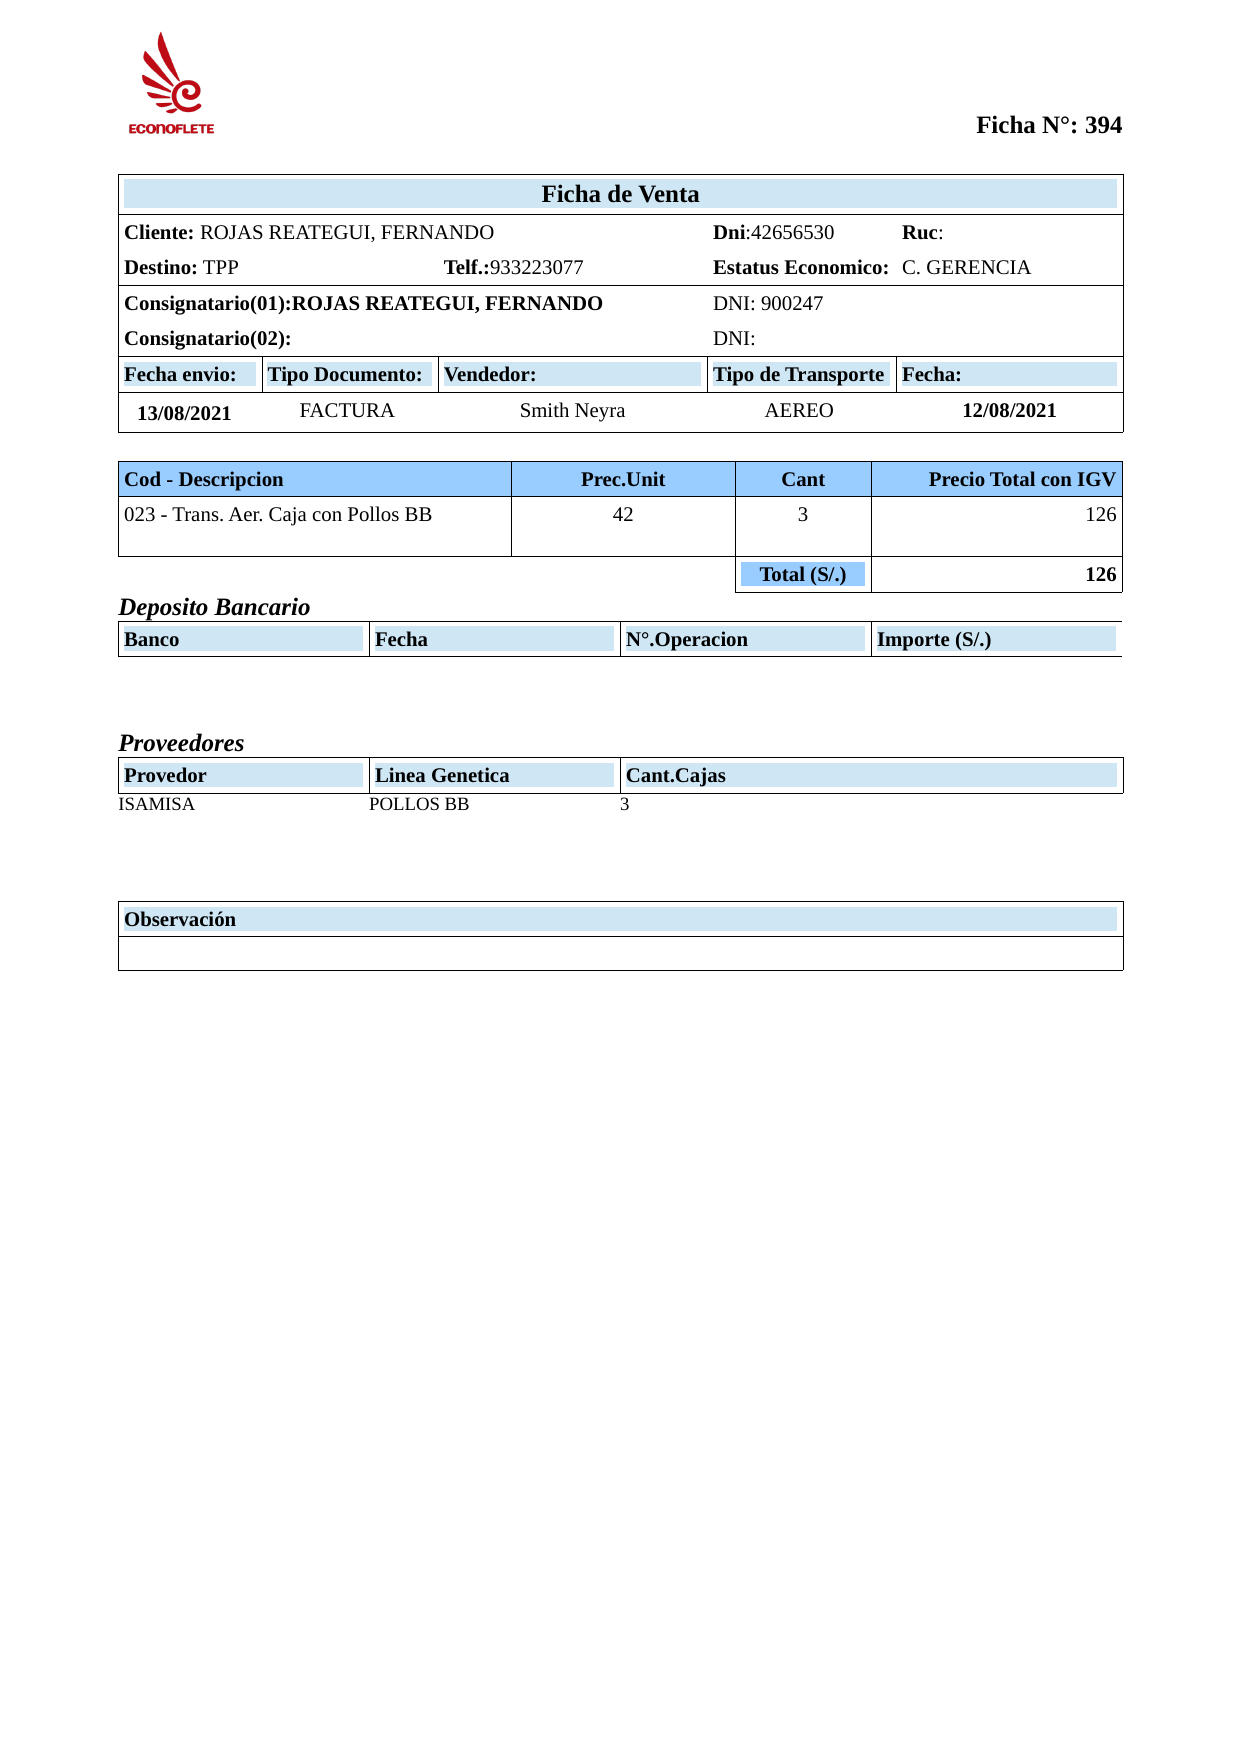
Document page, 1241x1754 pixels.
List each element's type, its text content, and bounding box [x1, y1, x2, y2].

table_cell 12/08/2021 [896, 393, 1123, 432]
table_cell [369, 680, 620, 704]
table_cell [511, 557, 735, 592]
picture [118, 31, 225, 134]
table_cell FACTURA [262, 393, 438, 432]
text Proveedores [118, 728, 1122, 757]
table_header Cant.Cajas [621, 758, 1123, 793]
table_header Fecha [370, 622, 620, 656]
table_header Cod - Descripcion [119, 462, 511, 496]
table_cell Tipo Documento: [263, 357, 438, 392]
table_cell [620, 680, 871, 704]
table_cell Fecha: [897, 357, 1123, 392]
table_cell Ruc: [896, 215, 1123, 249]
table_cell [369, 879, 620, 901]
table_cell [118, 680, 369, 704]
table_cell [369, 815, 620, 836]
table_cell 126 [872, 557, 1122, 592]
table_cell 42 [512, 497, 735, 556]
table_cell [620, 858, 1123, 879]
table_header Cant [736, 462, 871, 496]
table_cell [369, 836, 620, 858]
table_cell Tipo de Transporte [708, 357, 896, 392]
table_cell DNI: [707, 321, 1123, 356]
table_cell [118, 815, 369, 836]
table_cell Total (S/.) [736, 557, 871, 592]
table_cell [620, 705, 871, 728]
table_header N°.Operacion [621, 622, 871, 656]
table_cell Fecha envio: [119, 357, 262, 392]
table_cell C. GERENCIA [896, 249, 1123, 285]
table_cell [118, 836, 369, 858]
table_header Ficha de Venta [119, 175, 1123, 214]
table_header Observación [119, 902, 1123, 936]
table_header Banco [119, 622, 369, 656]
table_cell DNI: 900247 [707, 286, 1123, 321]
table_cell Consignatario(02): [119, 321, 707, 356]
table_cell 3 [736, 497, 871, 556]
table_cell Smith Neyra [438, 393, 707, 432]
table_cell [118, 705, 369, 728]
table_cell [871, 657, 1122, 680]
table_cell [871, 680, 1122, 704]
table_cell [620, 657, 871, 680]
table_cell [620, 879, 1123, 901]
table_header Linea Genetica [370, 758, 620, 793]
table_cell AEREO [707, 393, 896, 432]
table_cell Cliente: ROJAS REATEGUI, FERNANDO [119, 215, 707, 249]
table_cell [118, 879, 369, 901]
table_cell [118, 557, 511, 592]
table_cell POLLOS BB [369, 794, 620, 814]
table_header Precio Total con IGV [872, 462, 1122, 496]
table_cell [369, 657, 620, 680]
table_header Prec.Unit [512, 462, 735, 496]
table_header Importe (S/.) [872, 622, 1122, 656]
table_cell [118, 858, 369, 879]
table_cell [119, 937, 1123, 969]
table_cell Vendedor: [439, 357, 707, 392]
table_cell 023 - Trans. Aer. Caja con Pollos BB [119, 497, 511, 556]
table_cell [871, 705, 1122, 728]
table_cell [620, 836, 1123, 858]
table_cell 3 [620, 794, 1123, 814]
table_cell Destino: TPP [119, 249, 438, 285]
table_cell [369, 705, 620, 728]
table_cell Dni:42656530 [707, 215, 896, 249]
table_cell [620, 815, 1123, 836]
table_header Provedor [119, 758, 369, 793]
table_cell [118, 657, 369, 680]
table_cell ISAMISA [118, 794, 369, 814]
table_cell Telf.:933223077 [438, 249, 707, 285]
table_cell Estatus Economico: [707, 249, 896, 285]
table_cell 13/08/2021 [119, 393, 262, 432]
table_cell Consignatario(01):ROJAS REATEGUI, FERNANDO [119, 286, 707, 321]
text Deposito Bancario [118, 592, 1122, 621]
table_cell [369, 858, 620, 879]
table_cell 126 [872, 497, 1122, 556]
